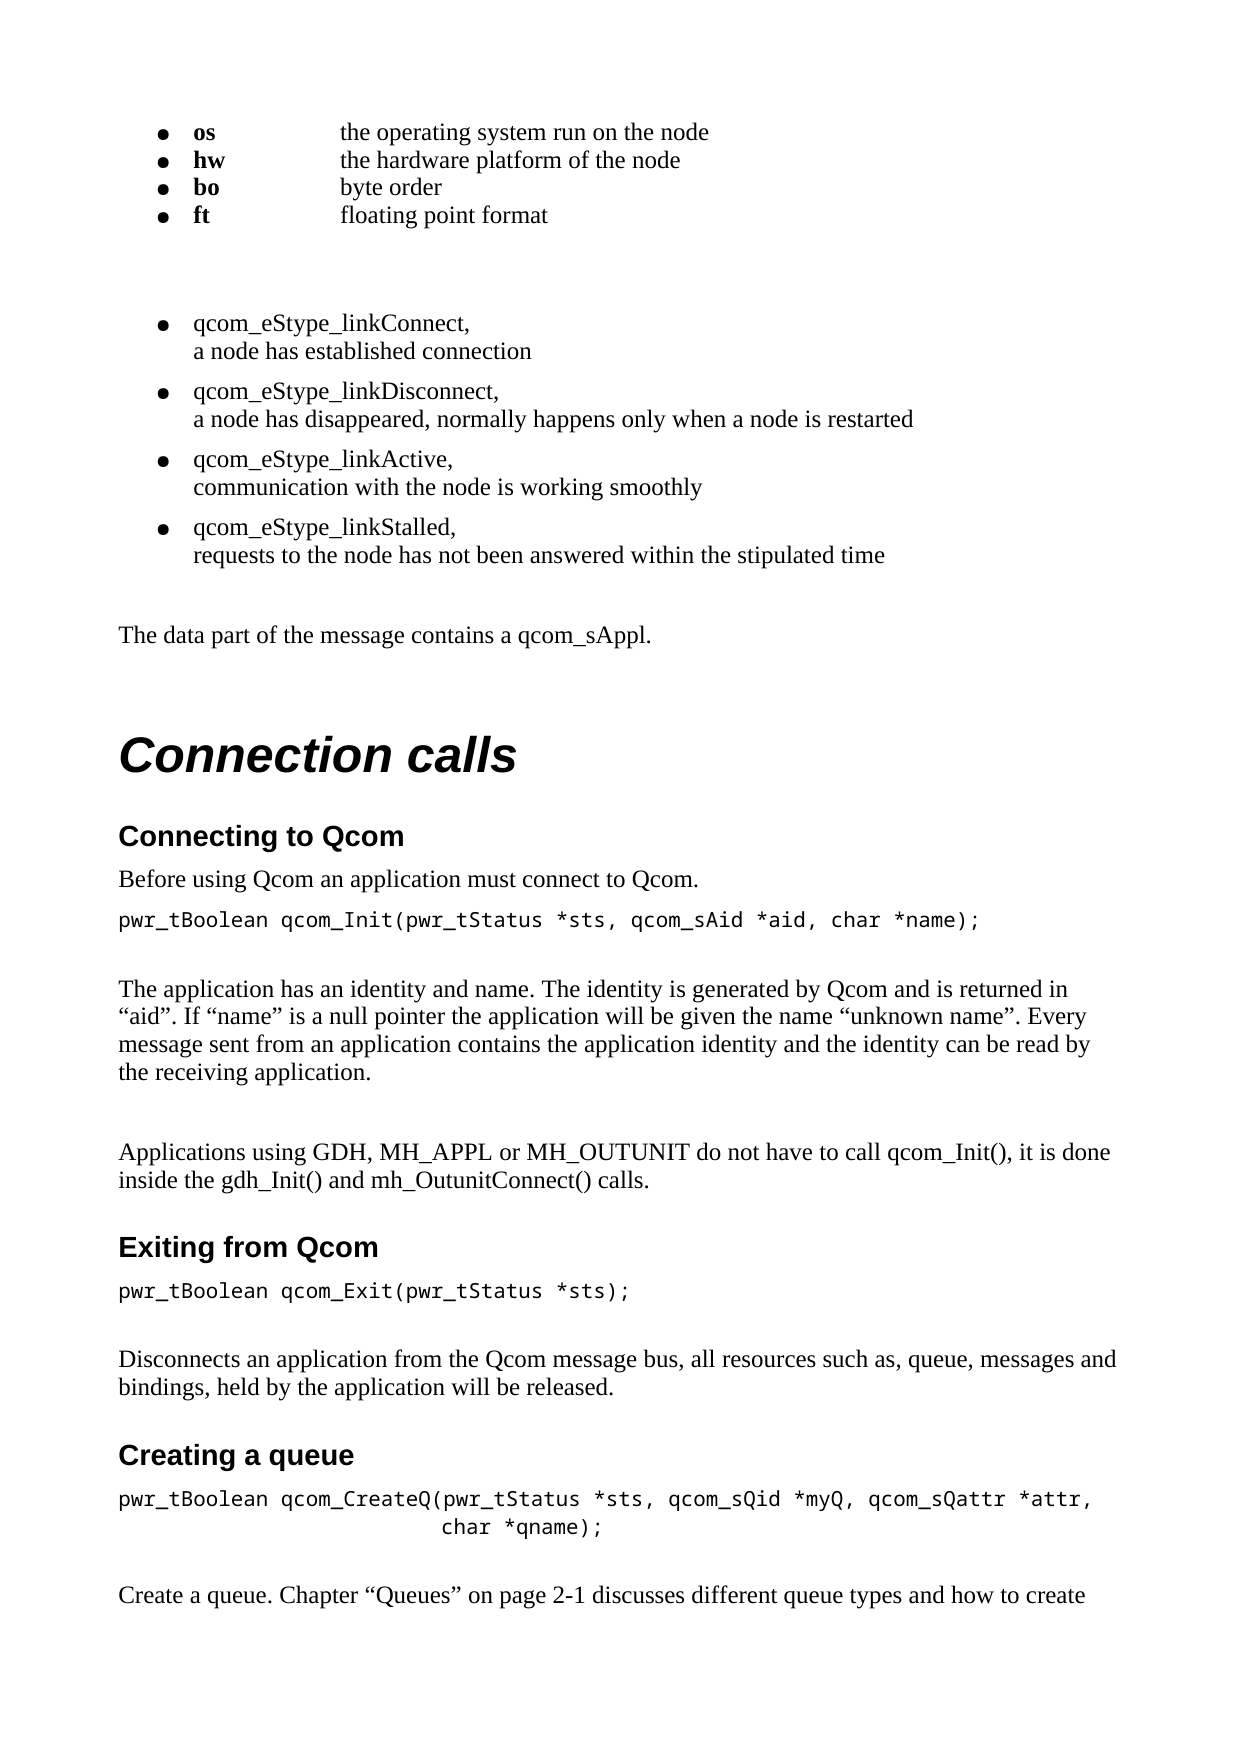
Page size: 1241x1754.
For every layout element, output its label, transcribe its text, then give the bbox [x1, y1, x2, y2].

list qcom_eStype_linkStalled, requests to the node has not been answered within the stipulated time [156, 513, 1122, 568]
subtitle Connection calls [118, 727, 1122, 782]
list os the operating system run on the node [156, 118, 1122, 146]
text pwr_tBoolean qcom_Exit(pwr_tStatus *sts); [118, 1276, 1122, 1305]
subtitle Connecting to Qcom [118, 820, 1122, 853]
list qcom_eStype_linkDisconnect, a node has disappeared, normally happens only when a node is restarted [156, 377, 1122, 433]
text pwr_tBoolean qcom_CreateQ(pwr_tStatus *sts, qcom_sQid *myQ, qcom_sQattr *attr, char *qname); [118, 1484, 1122, 1541]
text Disconnects an application from the Qcom message bus, all resources such as, queue, messages and bindings, held by the application will be released. [118, 1346, 1122, 1401]
list ft floating point format [156, 201, 1122, 229]
text Create a queue. Chapter “Queues” on page 2-1 discusses different queue types and how to create [118, 1581, 1122, 1609]
text Applications using GDH, MH_APPL or MH_OUTUNIT do not have to call qcom_Init(), it is done inside the gdh_Init() and mh_OutunitConnect() calls. [118, 1138, 1122, 1194]
list qcom_eStype_linkConnect, a node has established connection [156, 309, 1122, 365]
text Before using Qcom an application must connect to Qcom. [118, 865, 1122, 893]
list hw the hardware platform of the node [156, 146, 1122, 173]
text The application has an identity and name. The identity is generated by Qcom and is returned in “aid”. If “name” is a null pointer the application will be given the name “unknown name”. Every message sent from an application contains the application identity and the identity can be read by the receiving application. [118, 975, 1122, 1086]
subtitle Creating a queue [118, 1438, 1122, 1471]
list qcom_eStype_linkActive, communication with the node is working smoothly [156, 445, 1122, 501]
text pwr_tBoolean qcom_Init(pwr_tStatus *sts, qcom_sAid *aid, char *name); [118, 905, 1122, 934]
text The data part of the message contains a qcom_sAppl. [118, 621, 1122, 649]
list bo byte order [156, 173, 1122, 201]
subtitle Exiting from Qcom [118, 1231, 1122, 1264]
